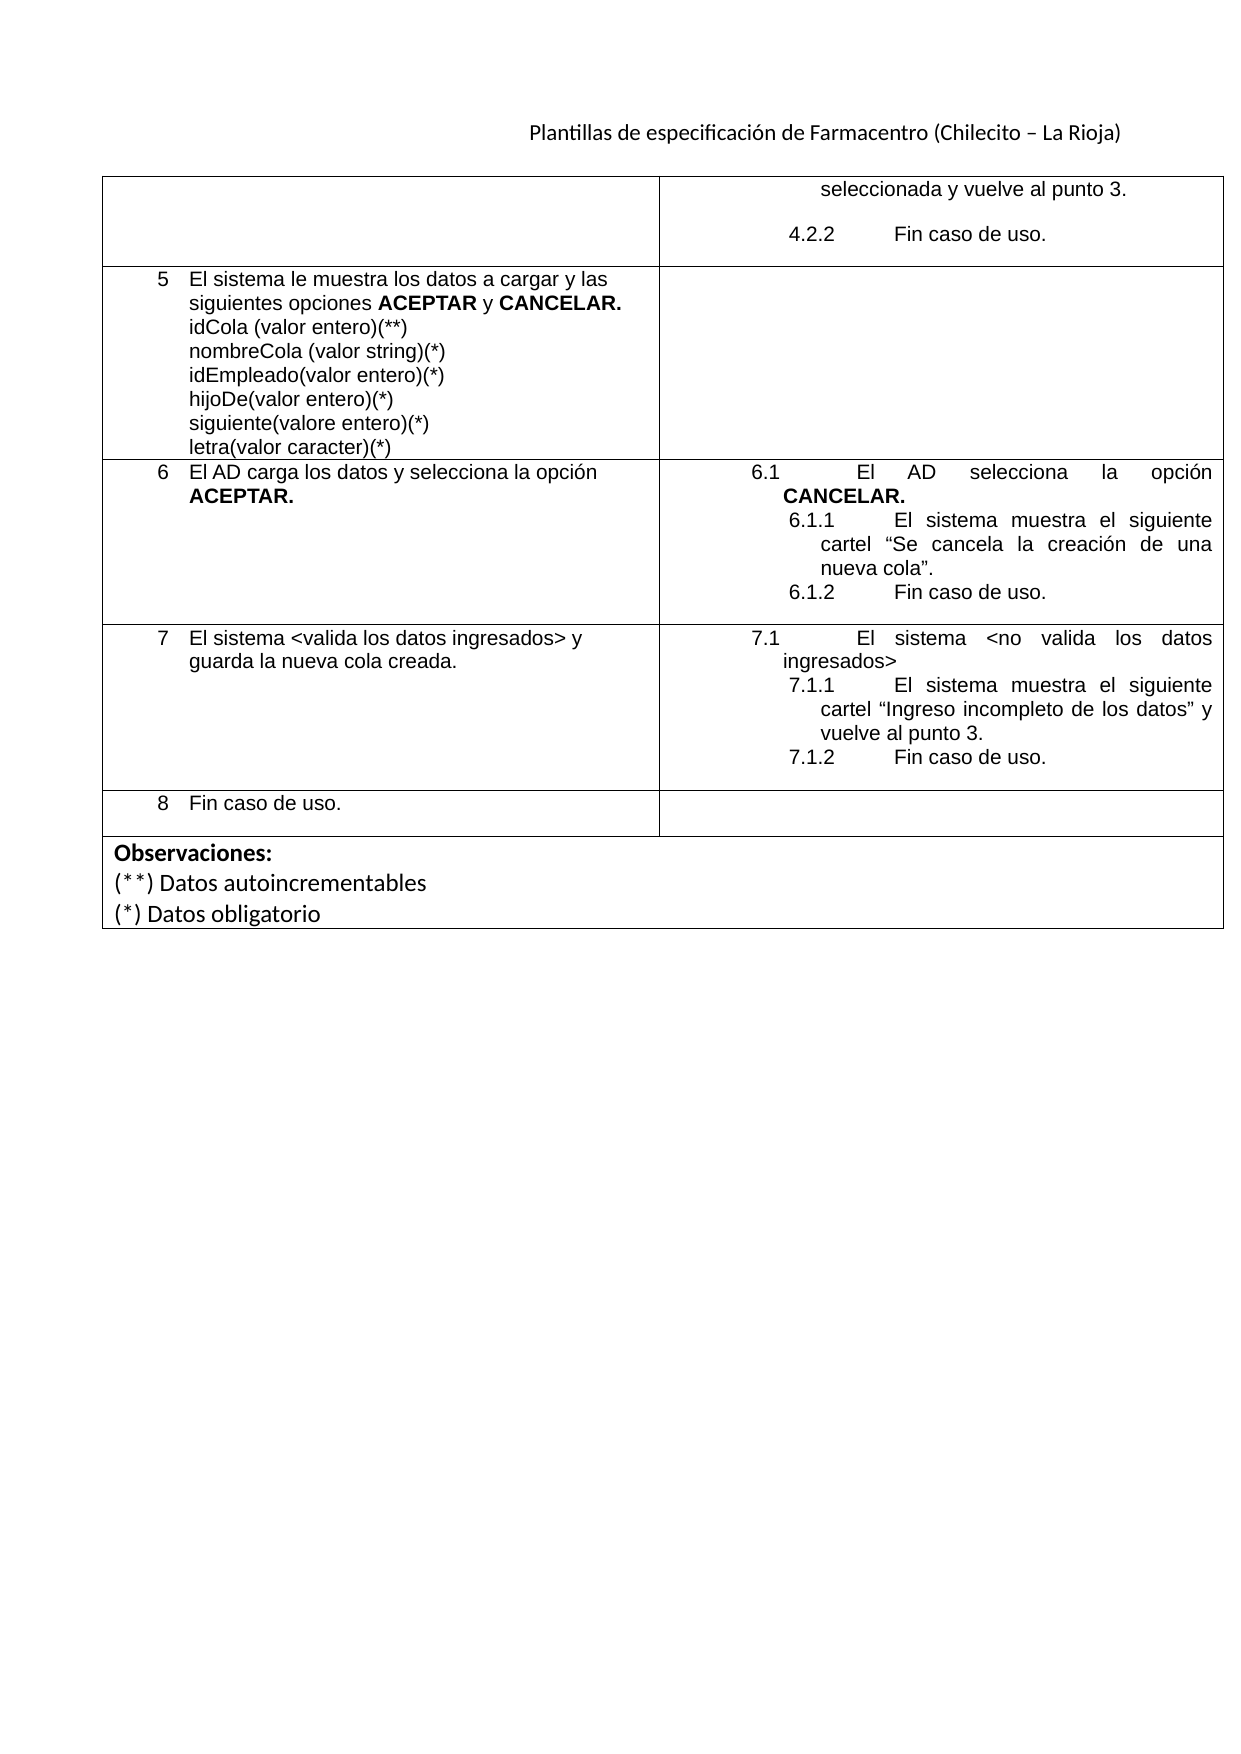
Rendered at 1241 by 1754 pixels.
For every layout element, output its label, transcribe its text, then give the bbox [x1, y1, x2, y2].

table_cell El AD carga los datos y selecciona la opción ACEPTAR. [103, 460, 659, 624]
table_cell [660, 267, 1223, 459]
table_cell El AD selecciona una cola para MODIFICAR. El sistema le muestra las campos que puede modificar y le da las opciones de ACPETAR y CANCELAR El AD modifica los datos deciados y selecciona ACEPTAR El sistema guarda los datos satisfactoriamente y vuelve al punto 3. Fin caso de uso. El AD selecciona la opcion CANCELAR. El sistema vuelve al punto 3. El AD selecciona una cola para ELIMINAR. El sistema elimina la cola seleccionada y vuelve al punto 3. Fin caso de uso. [660, 177, 1223, 266]
table_cell El sistema le muestra los datos a cargar y las siguientes opciones ACEPTAR y CANCELAR. idCola (valor entero)(**) nombreCola (valor string)(*) idEmpleado(valor entero)(*) hijoDe(valor entero)(*) siguiente(valore entero)(*) letra(valor caracter)(*) [103, 267, 659, 459]
table_cell El sistema <valida los datos ingresados> y guarda la nueva cola creada. [103, 625, 659, 790]
table_cell [660, 791, 1223, 836]
table_cell [103, 177, 659, 266]
table_cell El sistema <no valida los datos ingresados> El sistema muestra el siguiente cartel “Ingreso incompleto de los datos” y vuelve al punto 3. Fin caso de uso. [660, 625, 1223, 790]
table_cell El AD selecciona la opción CANCELAR. El sistema muestra el siguiente cartel “Se cancela la creación de una nueva cola”. Fin caso de uso. [660, 460, 1223, 624]
table_cell Fin caso de uso. [103, 791, 659, 836]
table_cell Observaciones: (**) Datos autoincrementables (*) Datos obligatorio [103, 837, 1223, 928]
